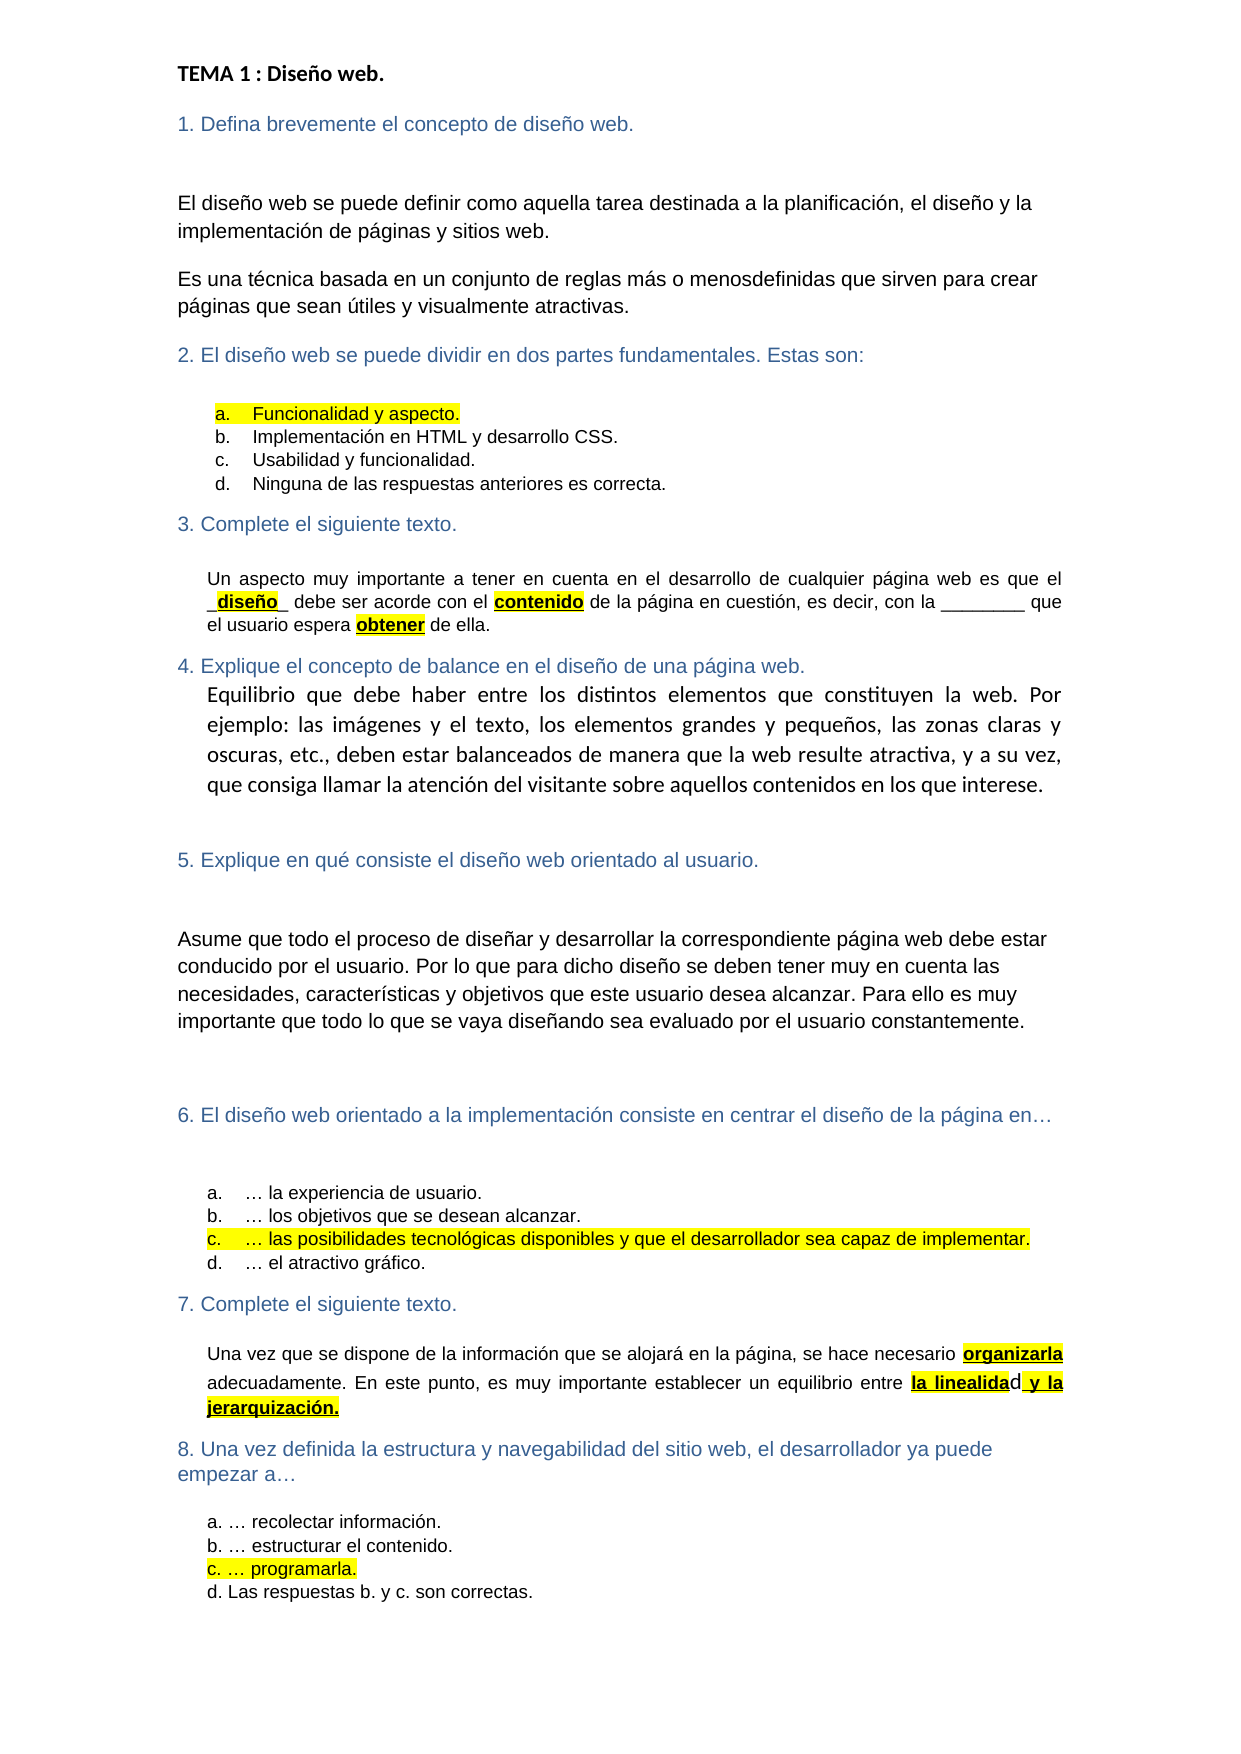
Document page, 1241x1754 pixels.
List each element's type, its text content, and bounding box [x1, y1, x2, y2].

subtitle 7. Complete el siguiente texto. [177, 1291, 1063, 1341]
list c. … programarla. [207, 1558, 1063, 1579]
list Implementación en HTML y desarrollo CSS. [215, 426, 1063, 447]
list Funcionalidad y aspecto. [215, 403, 1063, 424]
subtitle 8. Una vez definida la estructura y navegabilidad del sitio web, el desarrollador ya puede empezar a… [177, 1436, 1063, 1486]
list … la experiencia de usuario. [207, 1182, 1063, 1203]
subtitle 6. El diseño web orientado a la implementación consiste en centrar el diseño de la página en… [177, 1103, 1063, 1127]
text TEMA 1 : Diseño web. [177, 59, 1063, 87]
list Usabilidad y funcionalidad. [215, 449, 1063, 471]
list d. Las respuestas b. y c. son correctas. [207, 1581, 1063, 1602]
subtitle 1. Defina brevemente el concepto de diseño web. [177, 112, 1063, 136]
list Una vez que se dispone de la información que se alojará en la página, se hace necesario organizarla adecuadamente. En este punto, es muy importante establecer un equilibrio entre la linealidad y la jerarquización. [207, 1343, 1063, 1418]
list Equilibrio que debe haber entre los distintos elementos que constituyen la web. Por ejemplo: las imágenes y el texto, los elementos grandes y pequeños, las zonas claras y oscuras, etc., deben estar balanceados de manera que la web resulte atractiva, y a su vez, que consiga llamar la atención del visitante sobre aquellos contenidos en los que interese. [207, 680, 1063, 798]
list Un aspecto muy importante a tener en cuenta en el desarrollo de cualquier página web es que el _diseño_ debe ser acorde con el contenido de la página en cuestión, es decir, con la ________ que el usuario espera obtener de ella. [207, 538, 1063, 636]
subtitle 2. El diseño web se puede dividir en dos partes fundamentales. Estas son: [177, 343, 1063, 400]
text Asume que todo el proceso de diseñar y desarrollar la correspondiente página web debe estar conducido por el usuario. Por lo que para dicho diseño se deben tener muy en cuenta las necesidades, características y objetivos que este usuario desea alcanzar. Para ello es muy importante que todo lo que se vaya diseñando sea evaluado por el usuario constantemente. [177, 926, 1063, 1033]
list Ninguna de las respuestas anteriores es correcta. [215, 472, 1063, 494]
list b. … estructurar el contenido. [207, 1534, 1063, 1556]
list … el atractivo gráfico. [207, 1251, 1063, 1273]
list … las posibilidades tecnológicas disponibles y que el desarrollador sea capaz de implementar. [207, 1228, 1063, 1250]
list … los objetivos que se desean alcanzar. [207, 1205, 1063, 1227]
text El diseño web se puede definir como aquella tarea destinada a la planificación, el diseño y la implementación de páginas y sitios web. [177, 191, 1063, 242]
list a. … recolectar información. [207, 1488, 1063, 1533]
subtitle 3. Complete el siguiente texto. [177, 512, 1063, 536]
subtitle 4. Explique el concepto de balance en el diseño de una página web. [177, 654, 1063, 678]
subtitle 5. Explique en qué consiste el diseño web orientado al usuario. [177, 848, 1063, 872]
text Es una técnica basada en un conjunto de reglas más o menosdefinidas que sirven para crear páginas que sean útiles y visualmente atractivas. [177, 267, 1063, 318]
